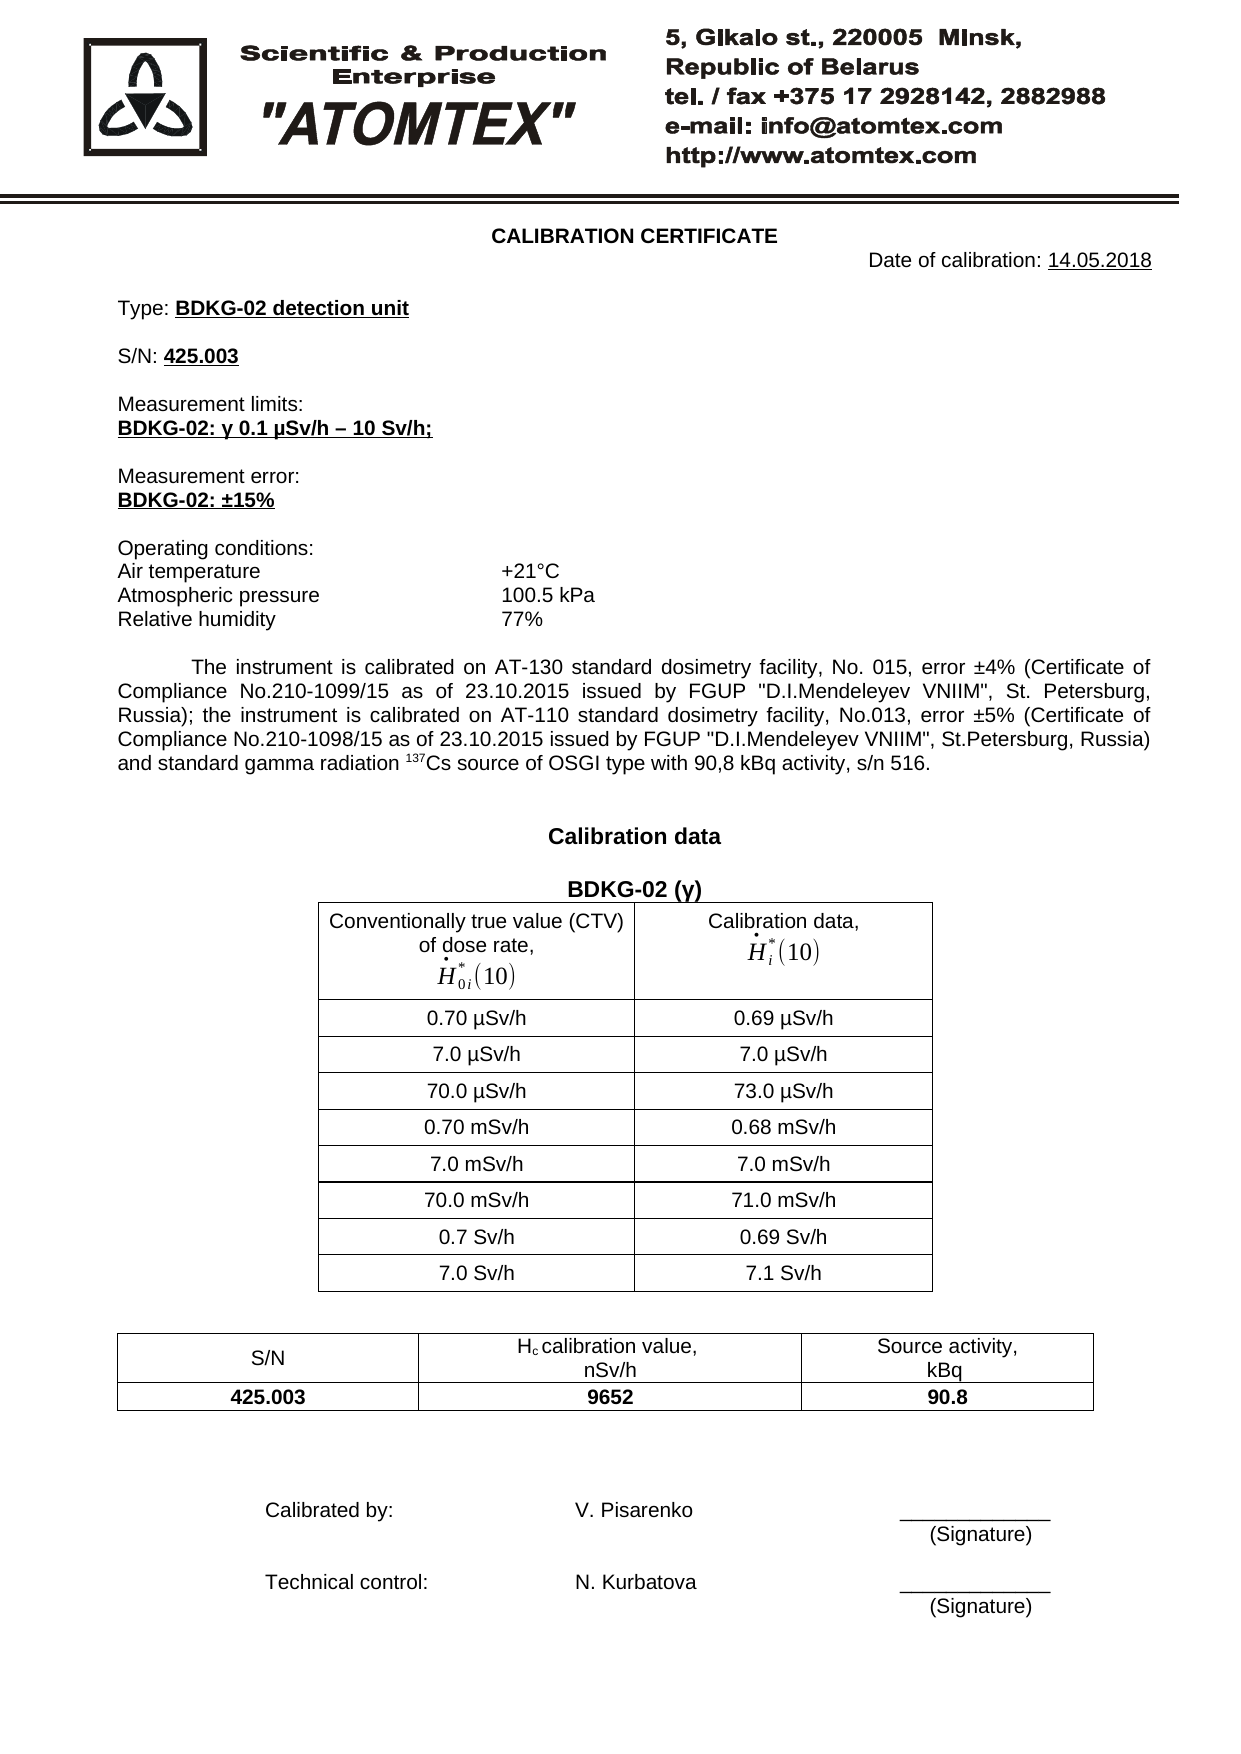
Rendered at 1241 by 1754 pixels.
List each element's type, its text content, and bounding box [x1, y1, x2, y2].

text S/N: 425.003 [117, 344, 1152, 368]
table_cell 70.0 mSv/h [319, 1183, 634, 1218]
text Technical control: N. Kurbatova _____________ [265, 1569, 1152, 1593]
text CALIBRATION CERTIFICATE [117, 224, 1152, 248]
table_header Source activity, kBq [802, 1334, 1093, 1382]
table_cell 7.0 Sv/h [319, 1255, 634, 1291]
table_cell 90,8 [802, 1383, 1093, 1410]
text Atmospheric pressure 100.5 kPa [117, 583, 1152, 607]
table_cell 9652 [419, 1383, 801, 1410]
table_cell 0.70 µSv/h [319, 1000, 634, 1036]
table_cell 7.1 Sv/h [635, 1255, 932, 1291]
table_cell 0.68 mSv/h [635, 1110, 932, 1145]
text Operating conditions: [117, 535, 1152, 559]
table_header Conventionally true value (CTV) of dose rate, [319, 903, 634, 999]
text Air temperature +21°C [117, 559, 1152, 583]
table_cell 0.69 Sv/h [635, 1219, 932, 1254]
table_header Нс calibration value, nSv/h [419, 1334, 801, 1382]
text Date of calibration: 14.05.2018 [117, 248, 1152, 272]
table_header Calibration data, [635, 903, 932, 999]
text BDKG-02: ±15% [117, 487, 1152, 511]
table_cell 7.0 mSv/h [319, 1146, 634, 1181]
table_cell 0.70 mSv/h [319, 1110, 634, 1145]
table_cell 7.0 µSv/h [319, 1037, 634, 1072]
text Calibration data [117, 823, 1152, 849]
table_cell 71.0 mSv/h [635, 1183, 932, 1218]
text Measurement limits: [117, 392, 1152, 416]
text The instrument is calibrated on AT-130 standard dosimetry facility, No. 015, error ±4% (Certificate of Compliance No.210-1099/15 as of 23.10.2015 issued by FGUP "D.I.Mendeleyev VNIIM", St. Petersburg, Russia); the instrument is calibrated on AT-110 standard dosimetry facility, No.013, error ±5% (Certificate of Compliance No.210-1098/15 as of 23.10.2015 issued by FGUP "D.I.Mendeleyev VNIIM", St.Petersburg, Russia) and standard gamma radiation 137Cs source of OSGI type with 90,8 kBq activity, s/n 516. [117, 655, 1152, 775]
table_cell 7.0 mSv/h [635, 1146, 932, 1181]
table_cell 425.003 [118, 1383, 418, 1410]
table_cell 7.0 µSv/h [635, 1037, 932, 1072]
table_header S/N [118, 1334, 418, 1382]
table_cell 0.69 µSv/h [635, 1000, 932, 1036]
text Measurement error: [117, 463, 1152, 487]
text BDKG-02: γ 0.1 µSv/h – 10 Sv/h; [117, 416, 1152, 439]
text Calibrated by: V. Pisarenko _____________ [265, 1498, 1152, 1522]
text (Signature) [929, 1593, 1152, 1617]
text Type: BDKG-02 detection unit [117, 296, 1152, 320]
text (Signature) [929, 1522, 1152, 1546]
text BDKG-02 (γ) [117, 876, 1152, 902]
table_cell 73.0 µSv/h [635, 1073, 932, 1108]
table_cell 70.0 µSv/h [319, 1073, 634, 1108]
table_cell 0.7 Sv/h [319, 1219, 634, 1254]
text Relative humidity 77% [117, 607, 1152, 631]
